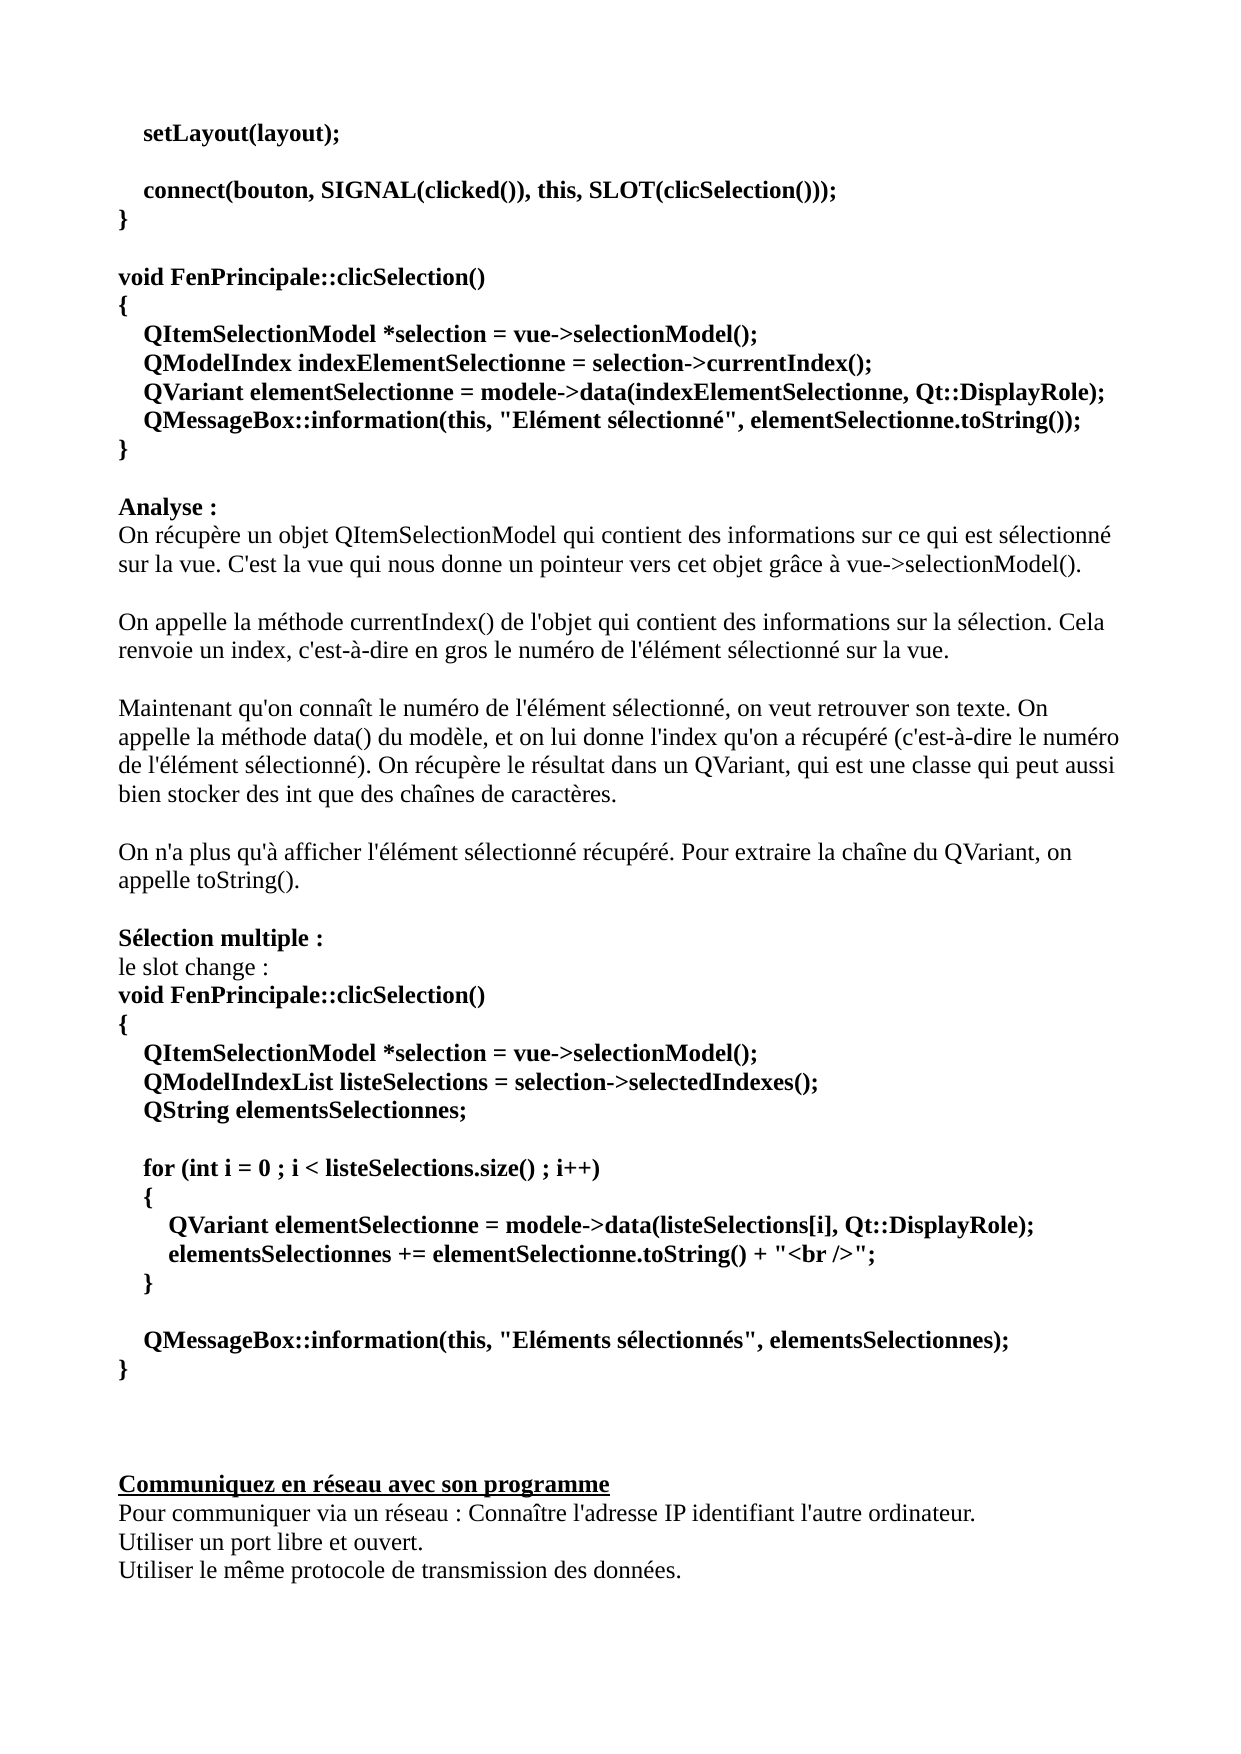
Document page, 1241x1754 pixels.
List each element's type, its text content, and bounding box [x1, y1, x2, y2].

text void FenPrincipale::clicSelection() [118, 981, 1122, 1009]
text Pour communiquer via un réseau : Connaître l'adresse IP identifiant l'autre ordinateur. [118, 1498, 1122, 1527]
text Communiquez en réseau avec son programme [118, 1469, 1122, 1498]
text QItemSelectionModel *selection = vue->selectionModel(); [118, 319, 1122, 348]
text for (int i = 0 ; i < listeSelections.size() ; i++) [118, 1153, 1122, 1182]
text QMessageBox::information(this, "Elément sélectionné", elementSelectionne.toString()); [118, 406, 1122, 434]
text Analyse : [118, 492, 1122, 521]
text QVariant elementSelectionne = modele->data(indexElementSelectionne, Qt::DisplayRole); [118, 377, 1122, 406]
text Utiliser un port libre et ouvert. [118, 1527, 1122, 1556]
text } [118, 434, 1122, 463]
text { [118, 291, 1122, 319]
text } [118, 1354, 1122, 1383]
text On récupère un objet QItemSelectionModel qui contient des informations sur ce qui est sélectionné sur la vue. C'est la vue qui nous donne un pointeur vers cet objet grâce à vue->selectionModel(). [118, 521, 1122, 578]
text QMessageBox::information(this, "Eléments sélectionnés", elementsSelectionnes); [118, 1326, 1122, 1354]
text Utiliser le même protocole de transmission des données. [118, 1556, 1122, 1584]
text elementsSelectionnes += elementSelectionne.toString() + "<br />"; [118, 1239, 1122, 1268]
text QItemSelectionModel *selection = vue->selectionModel(); [118, 1038, 1122, 1067]
text } [118, 204, 1122, 233]
text QModelIndex indexElementSelectionne = selection->currentIndex(); [118, 348, 1122, 377]
text QVariant elementSelectionne = modele->data(listeSelections[i], Qt::DisplayRole); [118, 1211, 1122, 1239]
text le slot change : [118, 952, 1122, 981]
text } [118, 1268, 1122, 1297]
text connect(bouton, SIGNAL(clicked()), this, SLOT(clicSelection())); [118, 176, 1122, 204]
text QModelIndexList listeSelections = selection->selectedIndexes(); [118, 1067, 1122, 1096]
text On appelle la méthode currentIndex() de l'objet qui contient des informations sur la sélection. Cela renvoie un index, c'est-à-dire en gros le numéro de l'élément sélectionné sur la vue. [118, 607, 1122, 664]
text Sélection multiple : [118, 923, 1122, 952]
text On n'a plus qu'à afficher l'élément sélectionné récupéré. Pour extraire la chaîne du QVariant, on appelle toString(). [118, 837, 1122, 894]
text setLayout(layout); [118, 118, 1122, 147]
text QString elementsSelectionnes; [118, 1096, 1122, 1124]
text void FenPrincipale::clicSelection() [118, 262, 1122, 291]
text Maintenant qu'on connaît le numéro de l'élément sélectionné, on veut retrouver son texte. On appelle la méthode data() du modèle, et on lui donne l'index qu'on a récupéré (c'est-à-dire le numéro de l'élément sélectionné). On récupère le résultat dans un QVariant, qui est une classe qui peut aussi bien stocker des int que des chaînes de caractères. [118, 693, 1122, 808]
text { [118, 1009, 1122, 1038]
text { [118, 1182, 1122, 1211]
